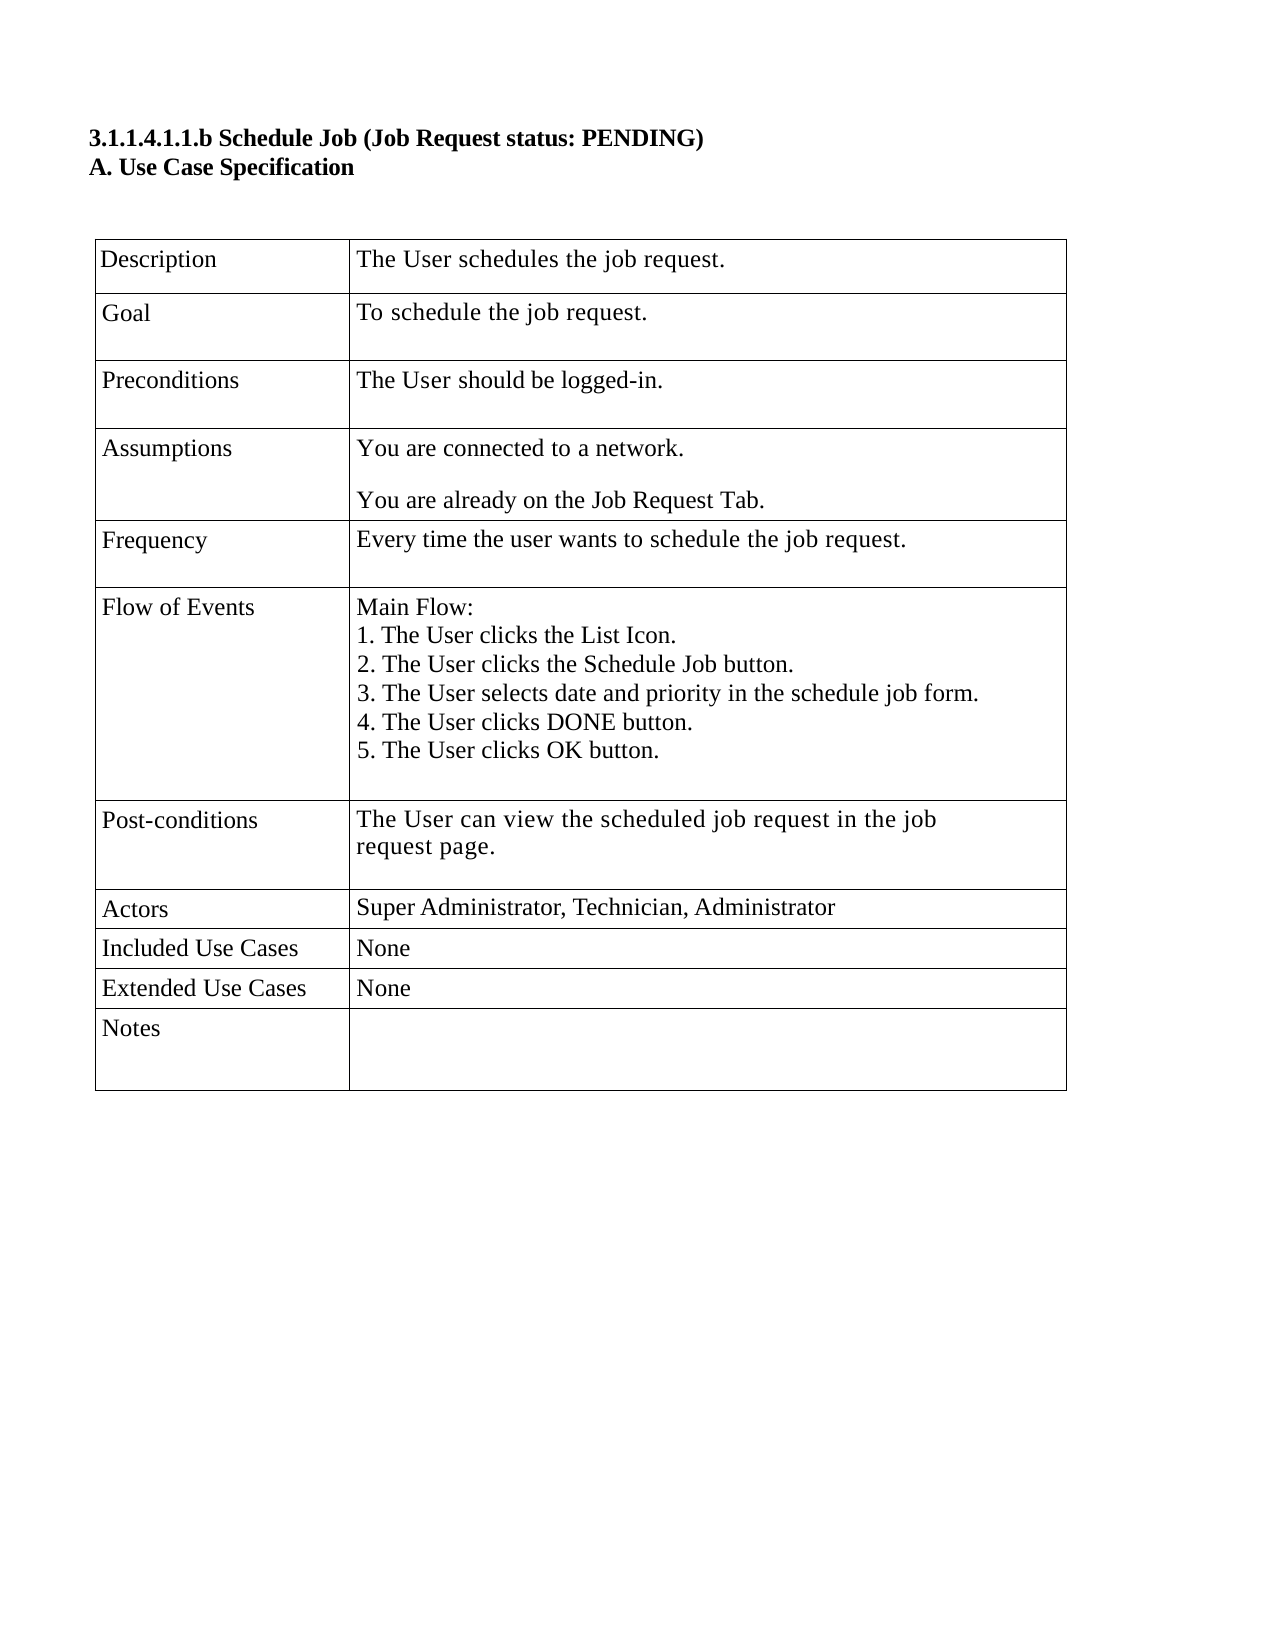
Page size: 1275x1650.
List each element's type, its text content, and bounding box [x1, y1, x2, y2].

table_cell The User should be logged-in. [350, 361, 1066, 428]
table_cell None [350, 969, 1066, 1007]
table_cell Preconditions [96, 361, 349, 428]
table_cell Super Administrator, Technician, Administrator [350, 890, 1066, 928]
table_cell Assumptions [96, 429, 349, 519]
table_header Description Description [96, 240, 349, 292]
table_cell Included Use Cases [96, 929, 349, 968]
table_cell Actors [96, 890, 349, 928]
table_cell Every time the user wants to schedule the job request. [350, 521, 1066, 587]
table_cell Goal [96, 294, 349, 360]
table_cell None [350, 929, 1066, 968]
table_cell Extended Use Cases [96, 969, 349, 1007]
table_cell Main Flow: 1. The User clicks the List Icon. 2. The User clicks the Schedule Job button. 3. The User selects date and priority in the schedule job form. 4. The User clicks DONE button. 5. The User clicks OK button. [350, 588, 1066, 799]
table_cell You are connected to a network. You are already on the Job Request Tab. [350, 429, 1066, 519]
text 3.1.1.4.1.1.b Schedule Job (Job Request status: PENDING) [88, 123, 1186, 152]
table_header The User schedules the job request. [350, 240, 1066, 292]
table_cell Flow of Events [96, 588, 349, 799]
table_cell Frequency [96, 521, 349, 587]
table_cell To schedule the job request. [350, 294, 1066, 360]
table_cell [350, 1009, 1066, 1090]
text A. Use Case Specification [88, 152, 1186, 181]
table_cell Notes [96, 1009, 349, 1090]
table_cell Post-conditions [96, 801, 349, 889]
table_cell The User can view the scheduled job request in the job request page. [350, 801, 1066, 889]
